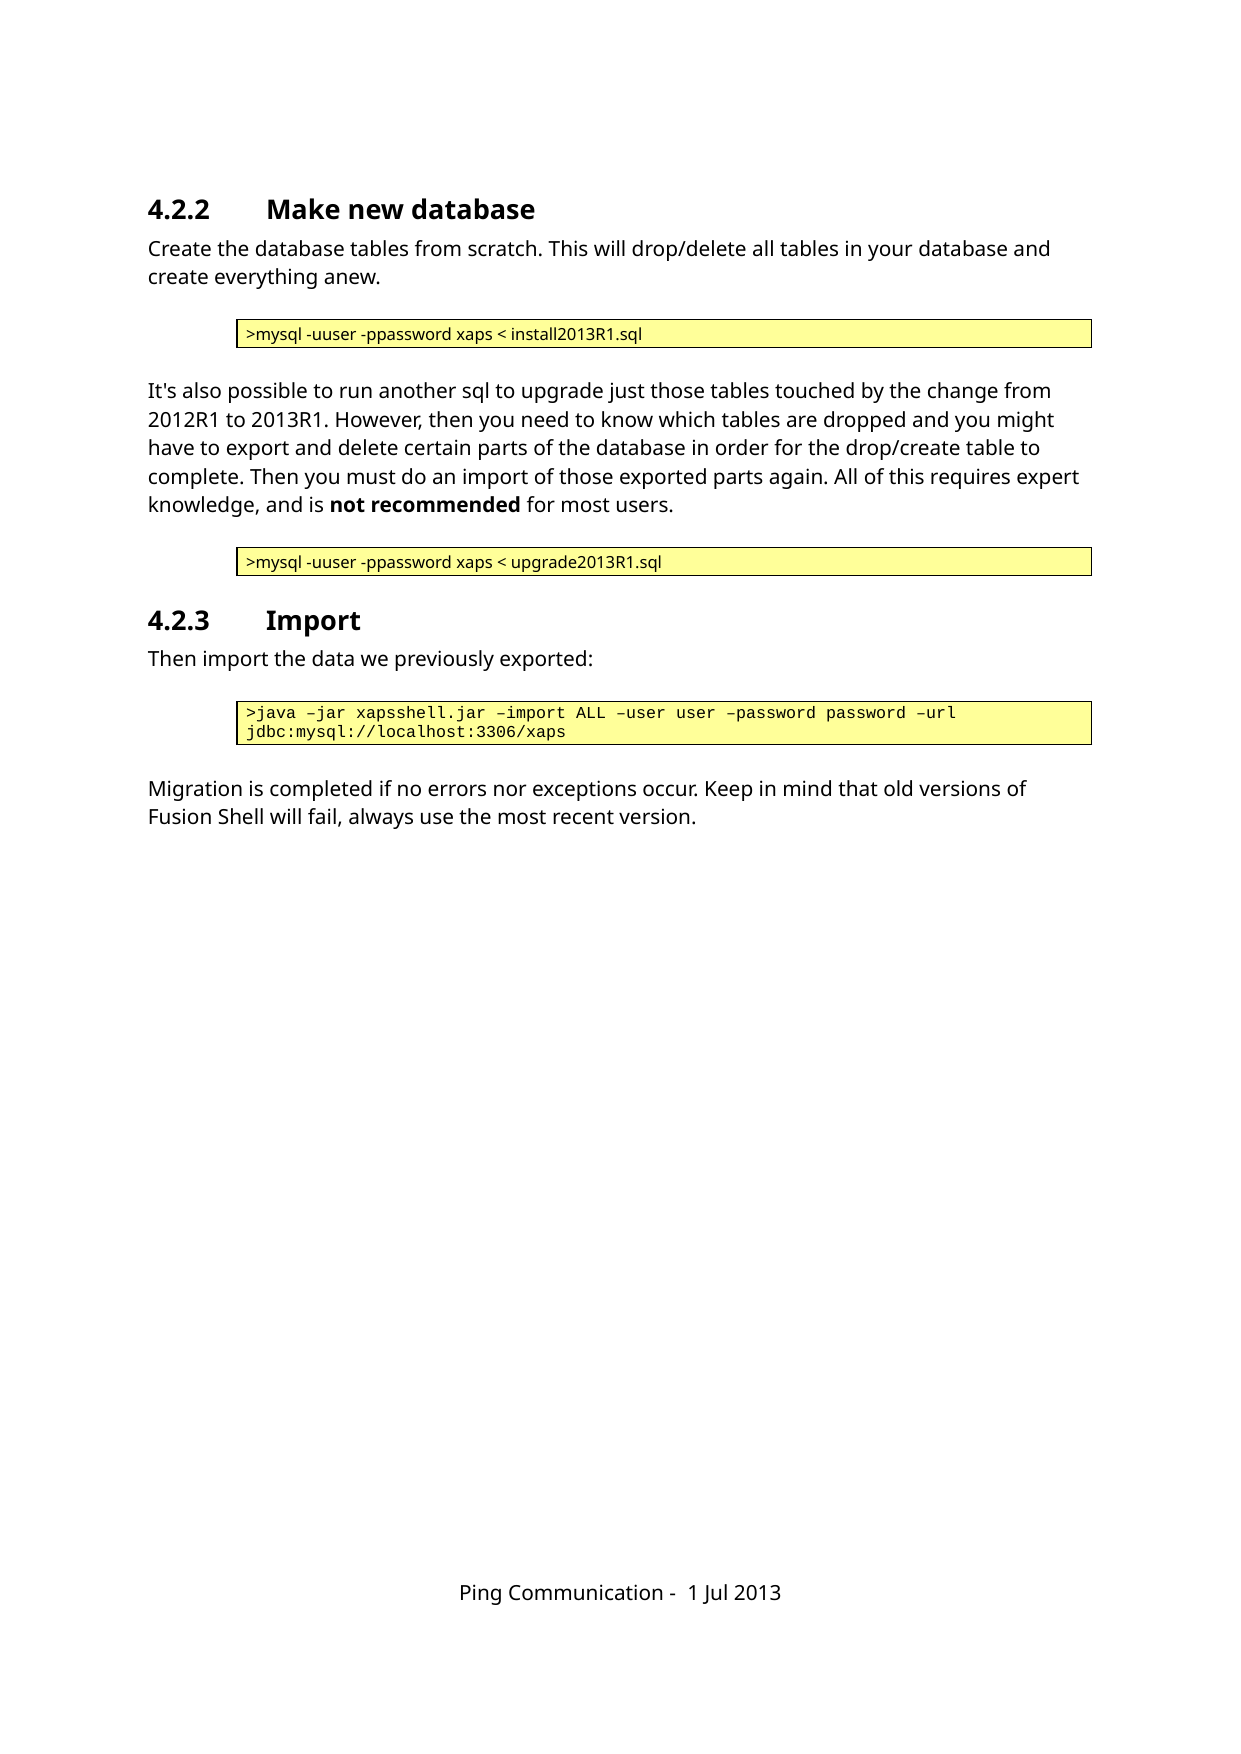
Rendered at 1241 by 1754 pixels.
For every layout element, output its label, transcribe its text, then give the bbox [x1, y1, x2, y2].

text >mysql -uuser -ppassword xaps < install2013R1.sql [238, 320, 1091, 347]
text Then import the data we previously exported: [148, 644, 1092, 673]
text Migration is completed if no errors nor exceptions occur. Keep in mind that old versions of Fusion Shell will fail, always use the most recent version. [148, 774, 1092, 831]
text >mysql -uuser -ppassword xaps < upgrade2013R1.sql [238, 548, 1091, 575]
text >java –jar xapsshell.jar –import ALL –user user –password password –url jdbc:mysql://localhost:3306/xaps [238, 702, 1091, 744]
subtitle Import [148, 601, 1092, 638]
text It's also possible to run another sql to upgrade just those tables touched by the change from 2012R1 to 2013R1. However, then you need to know which tables are dropped and you might have to export and delete certain parts of the database in order for the drop/create table to complete. Then you must do an import of those exported parts again. All of this requires expert knowledge, and is not recommended for most users. [148, 377, 1092, 519]
text Create the database tables from scratch. This will drop/delete all tables in your database and create everything anew. [148, 234, 1092, 291]
subtitle Make new database [148, 191, 1092, 228]
